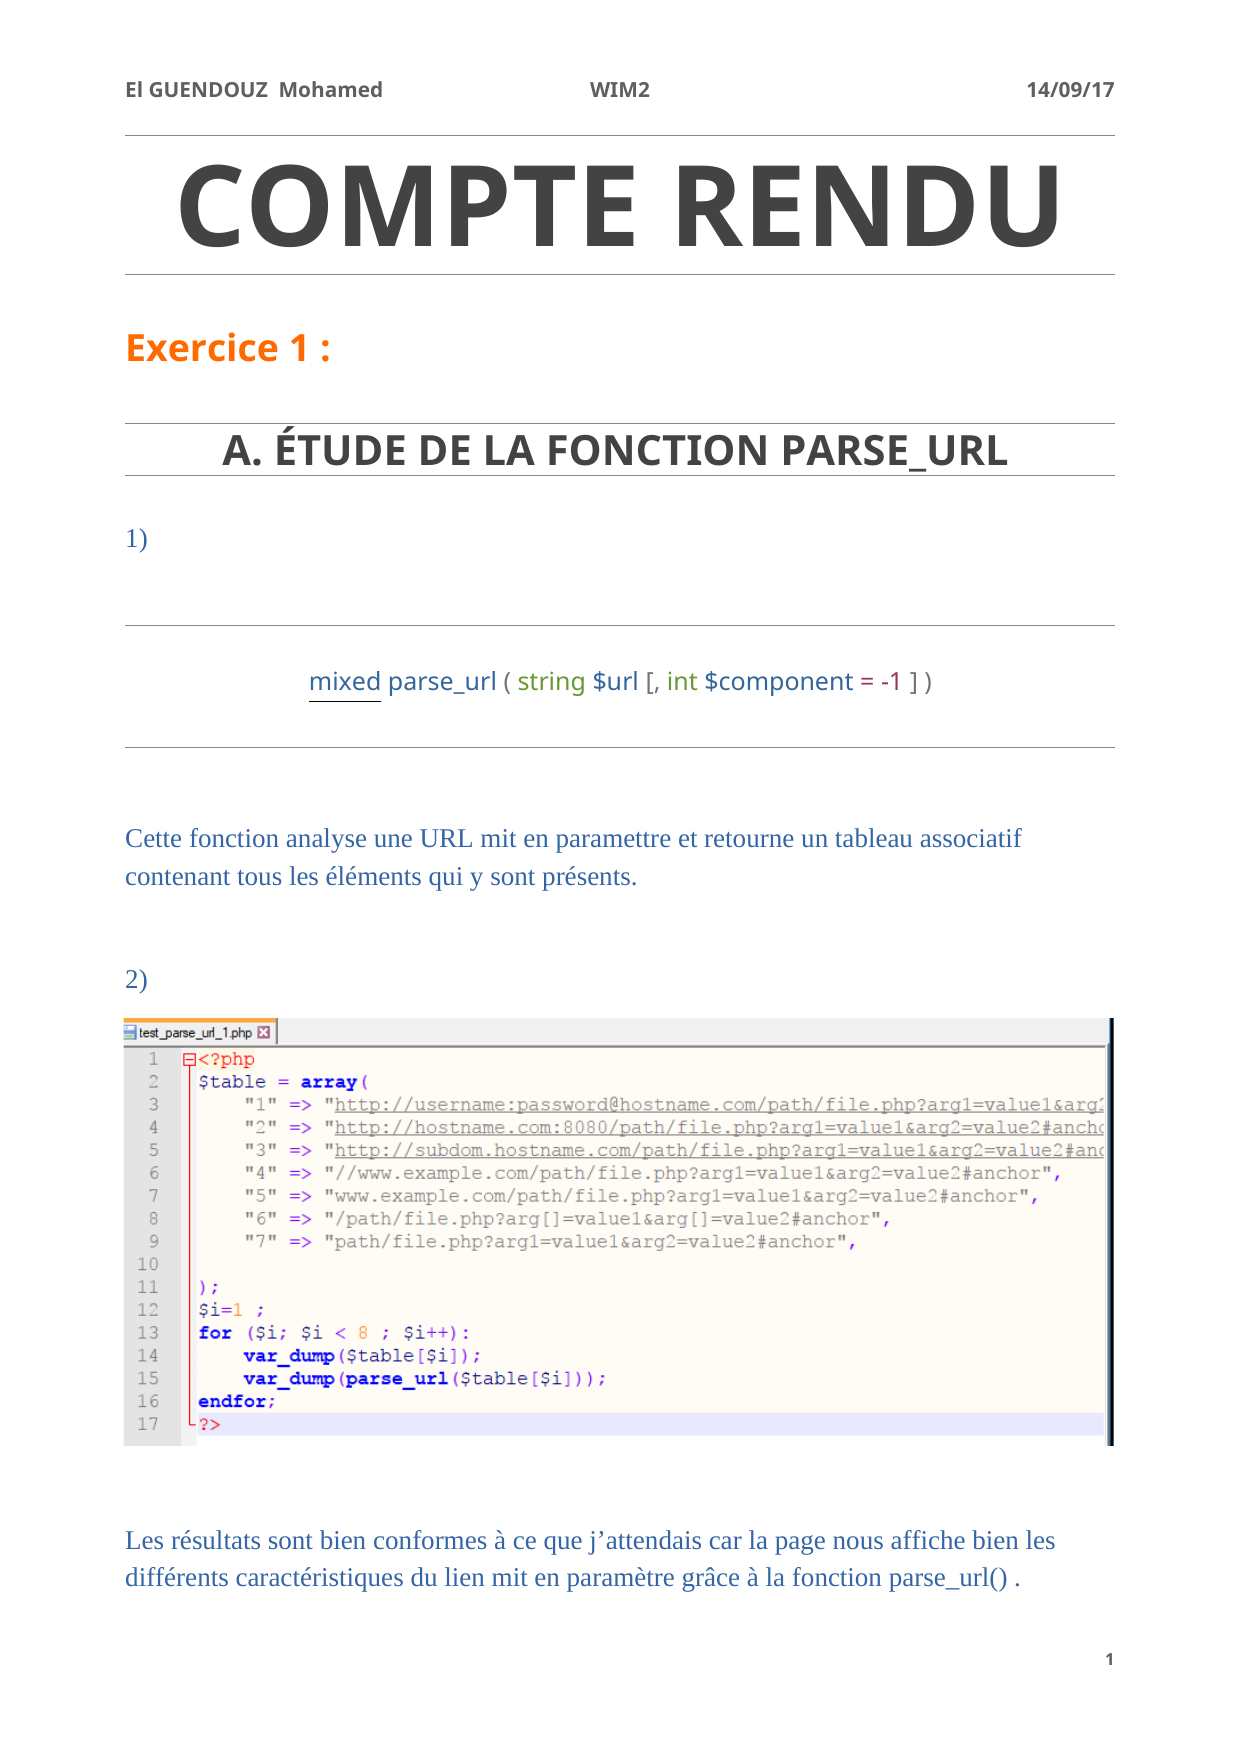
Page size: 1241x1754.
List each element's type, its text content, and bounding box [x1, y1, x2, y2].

subtitle mixed parse_url ( string $url [, int $component = -1 ] ) [125, 626, 1115, 747]
picture [123, 1018, 1114, 1446]
text Les résultats sont bien conformes à ce que j’attendais car la page nous affiche bien les différents caractéristiques du lien mit en paramètre grâce à la fonction parse_url() . [125, 1524, 1115, 1593]
subtitle Compte rendu [125, 136, 1115, 274]
subtitle A. Étude de la fonction parse_url [125, 424, 1115, 475]
text 2) [125, 963, 1115, 994]
text Cette fonction analyse une URL mit en paramettre et retourne un tableau associatif contenant tous les éléments qui y sont présents. [125, 822, 1115, 891]
text 1) [125, 522, 1115, 553]
subtitle Exercice 1 : [125, 321, 1115, 372]
